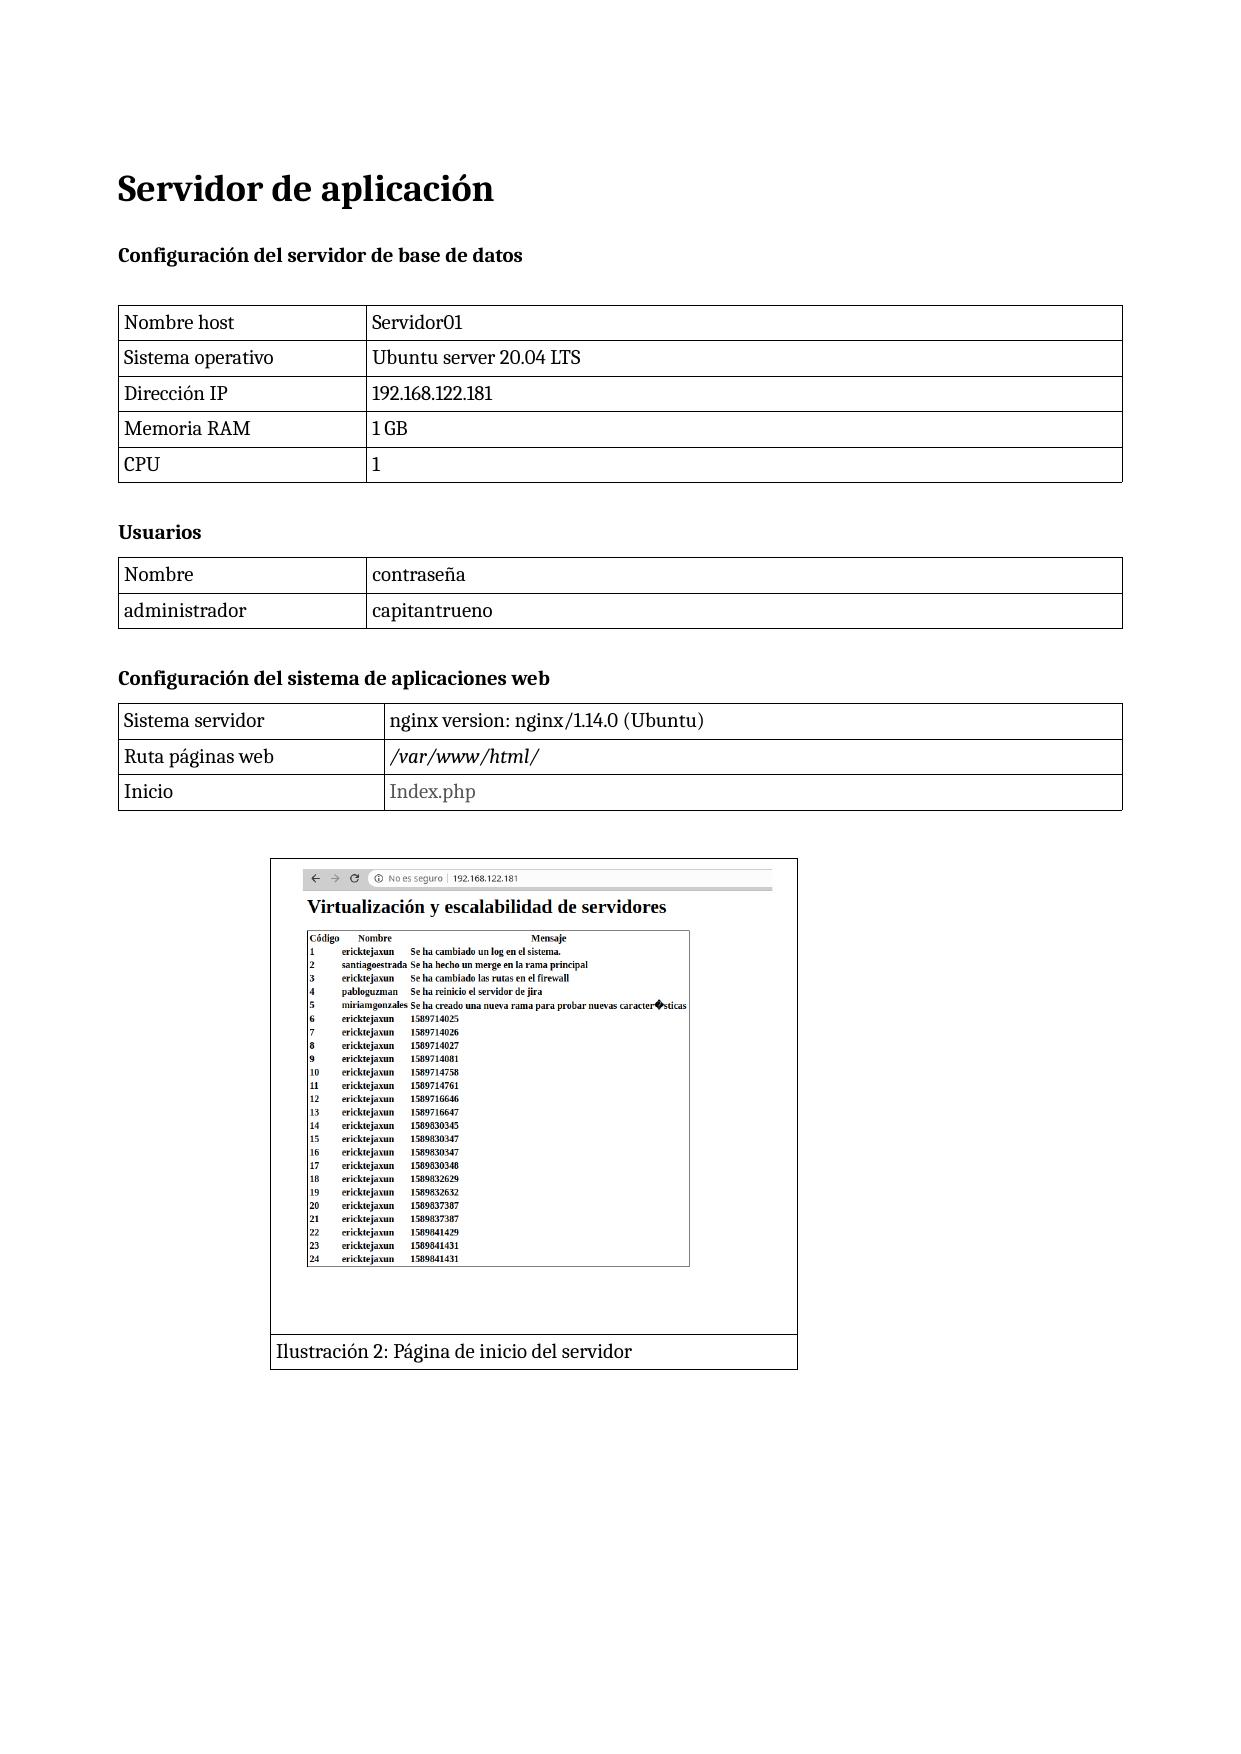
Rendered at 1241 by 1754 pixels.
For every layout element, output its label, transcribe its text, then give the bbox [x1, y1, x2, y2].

subtitle Usuarios [118, 521, 1122, 545]
table_header Sistema servidor [119, 704, 384, 739]
table_cell 1 GB [367, 412, 1122, 447]
table_cell 1 [367, 448, 1122, 482]
table_cell Memoria RAM [119, 412, 366, 447]
table_cell CPU [119, 448, 366, 482]
table_cell 192.168.122.181 [367, 377, 1122, 411]
table_header nginx version: nginx/1.14.0 (Ubuntu) [385, 704, 1122, 739]
table_header contraseña [367, 558, 1122, 593]
table_header Servidor01 [367, 306, 1122, 340]
table_cell Inicio [119, 775, 384, 810]
table_cell /var/www/html/ [385, 740, 1122, 774]
table_cell Sistema operativo [119, 341, 366, 376]
picture [302, 869, 773, 1305]
subtitle Servidor de aplicación [118, 167, 1122, 211]
table_cell Dirección IP [119, 377, 366, 411]
subtitle Configuración del servidor de base de datos [118, 244, 1122, 268]
table_header Nombre host [119, 306, 366, 340]
table_cell administrador [119, 594, 366, 628]
subtitle Configuración del sistema de aplicaciones web [118, 667, 1122, 691]
table_header Nombre [119, 558, 366, 593]
table_cell Ruta páginas web [119, 740, 384, 774]
table_cell capitantrueno [367, 594, 1122, 628]
table_header [271, 859, 797, 1334]
table_cell Ilustración 2: Página de inicio del servidor [271, 1335, 797, 1369]
table_cell Index.php [385, 775, 1122, 810]
table_cell Ubuntu server 20.04 LTS [367, 341, 1122, 376]
